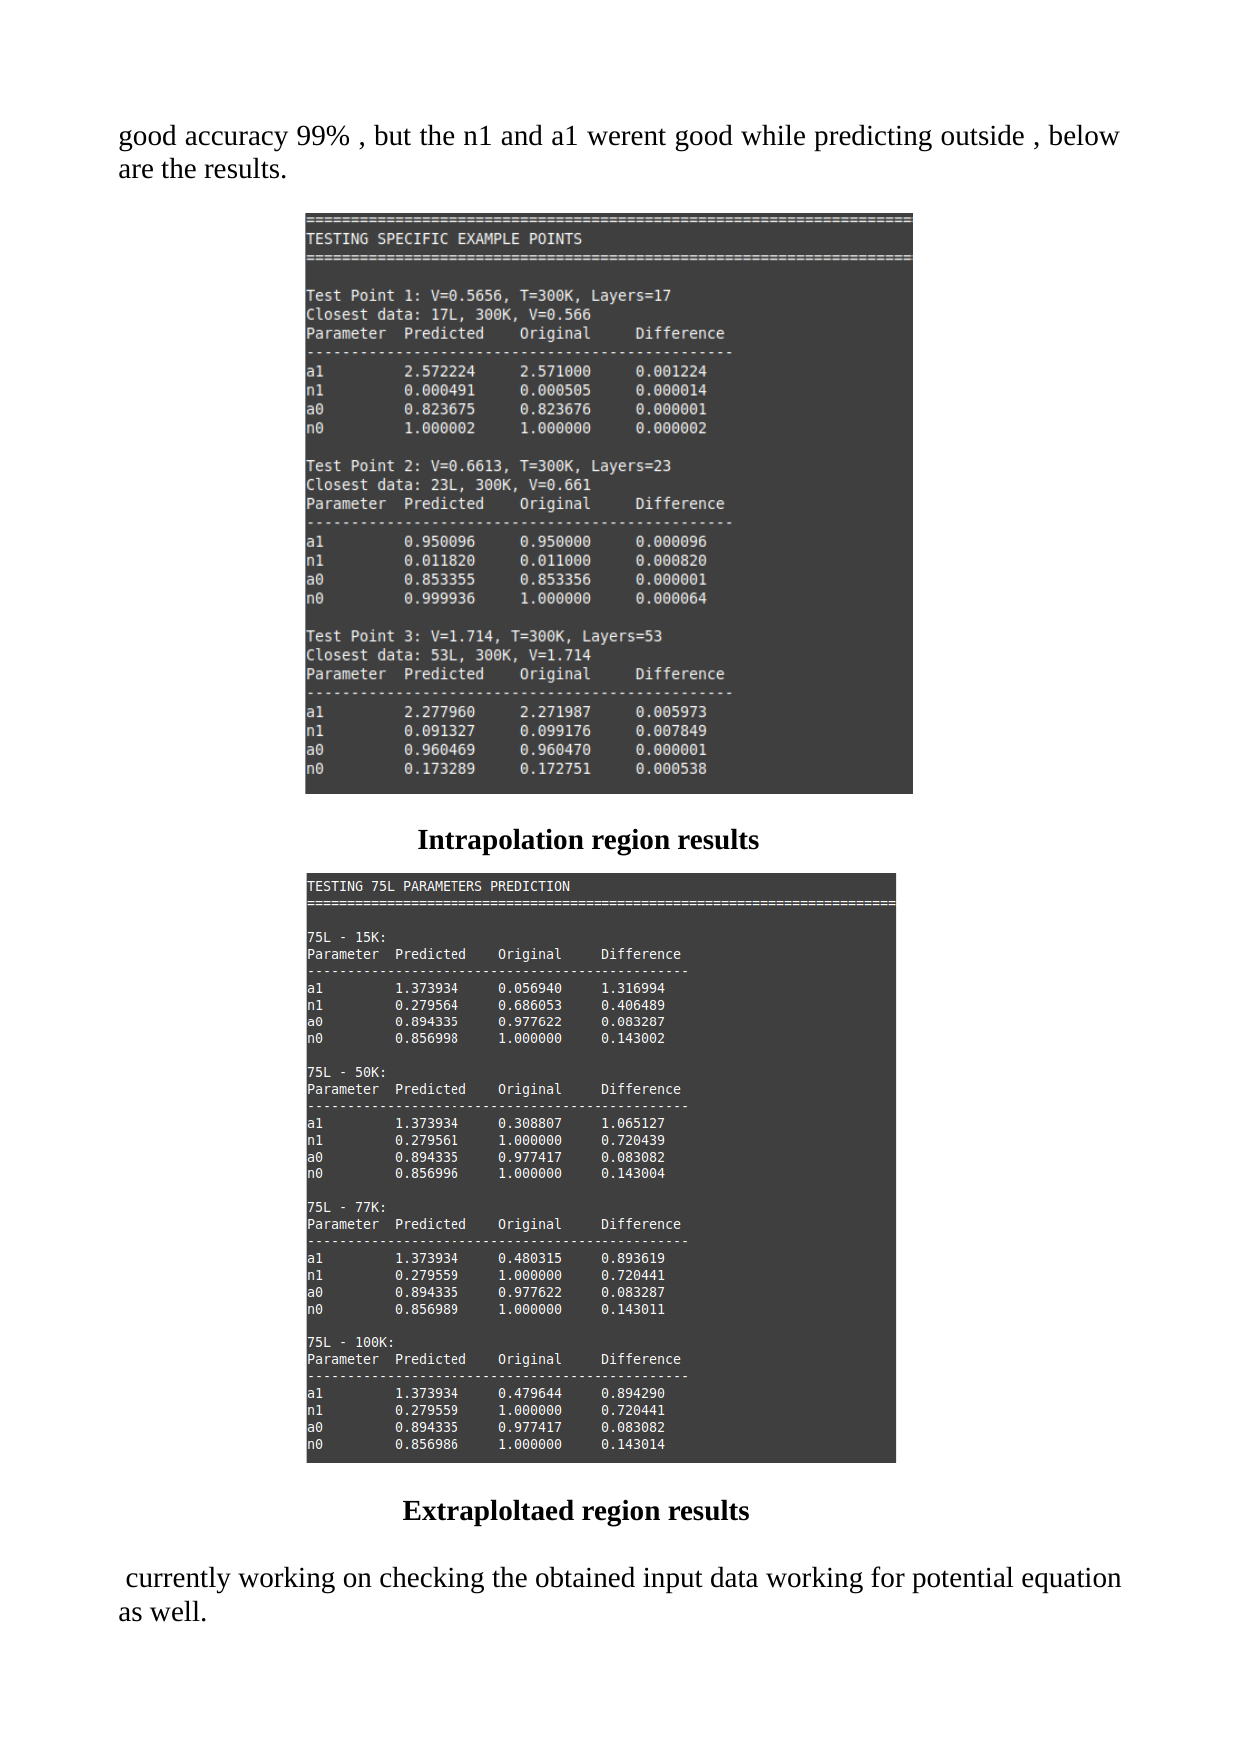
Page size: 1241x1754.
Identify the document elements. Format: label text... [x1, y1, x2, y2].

text currently working on checking the obtained input data working for potential equation as well. [118, 1560, 1122, 1627]
text Extraploltaed region results [118, 1493, 1122, 1527]
text good accuracy 99% , but the n1 and a1 werent good while predicting outside , below are the results. [118, 118, 1122, 185]
picture [305, 213, 913, 794]
picture [306, 873, 897, 1463]
text Intrapolation region results [118, 822, 1122, 856]
